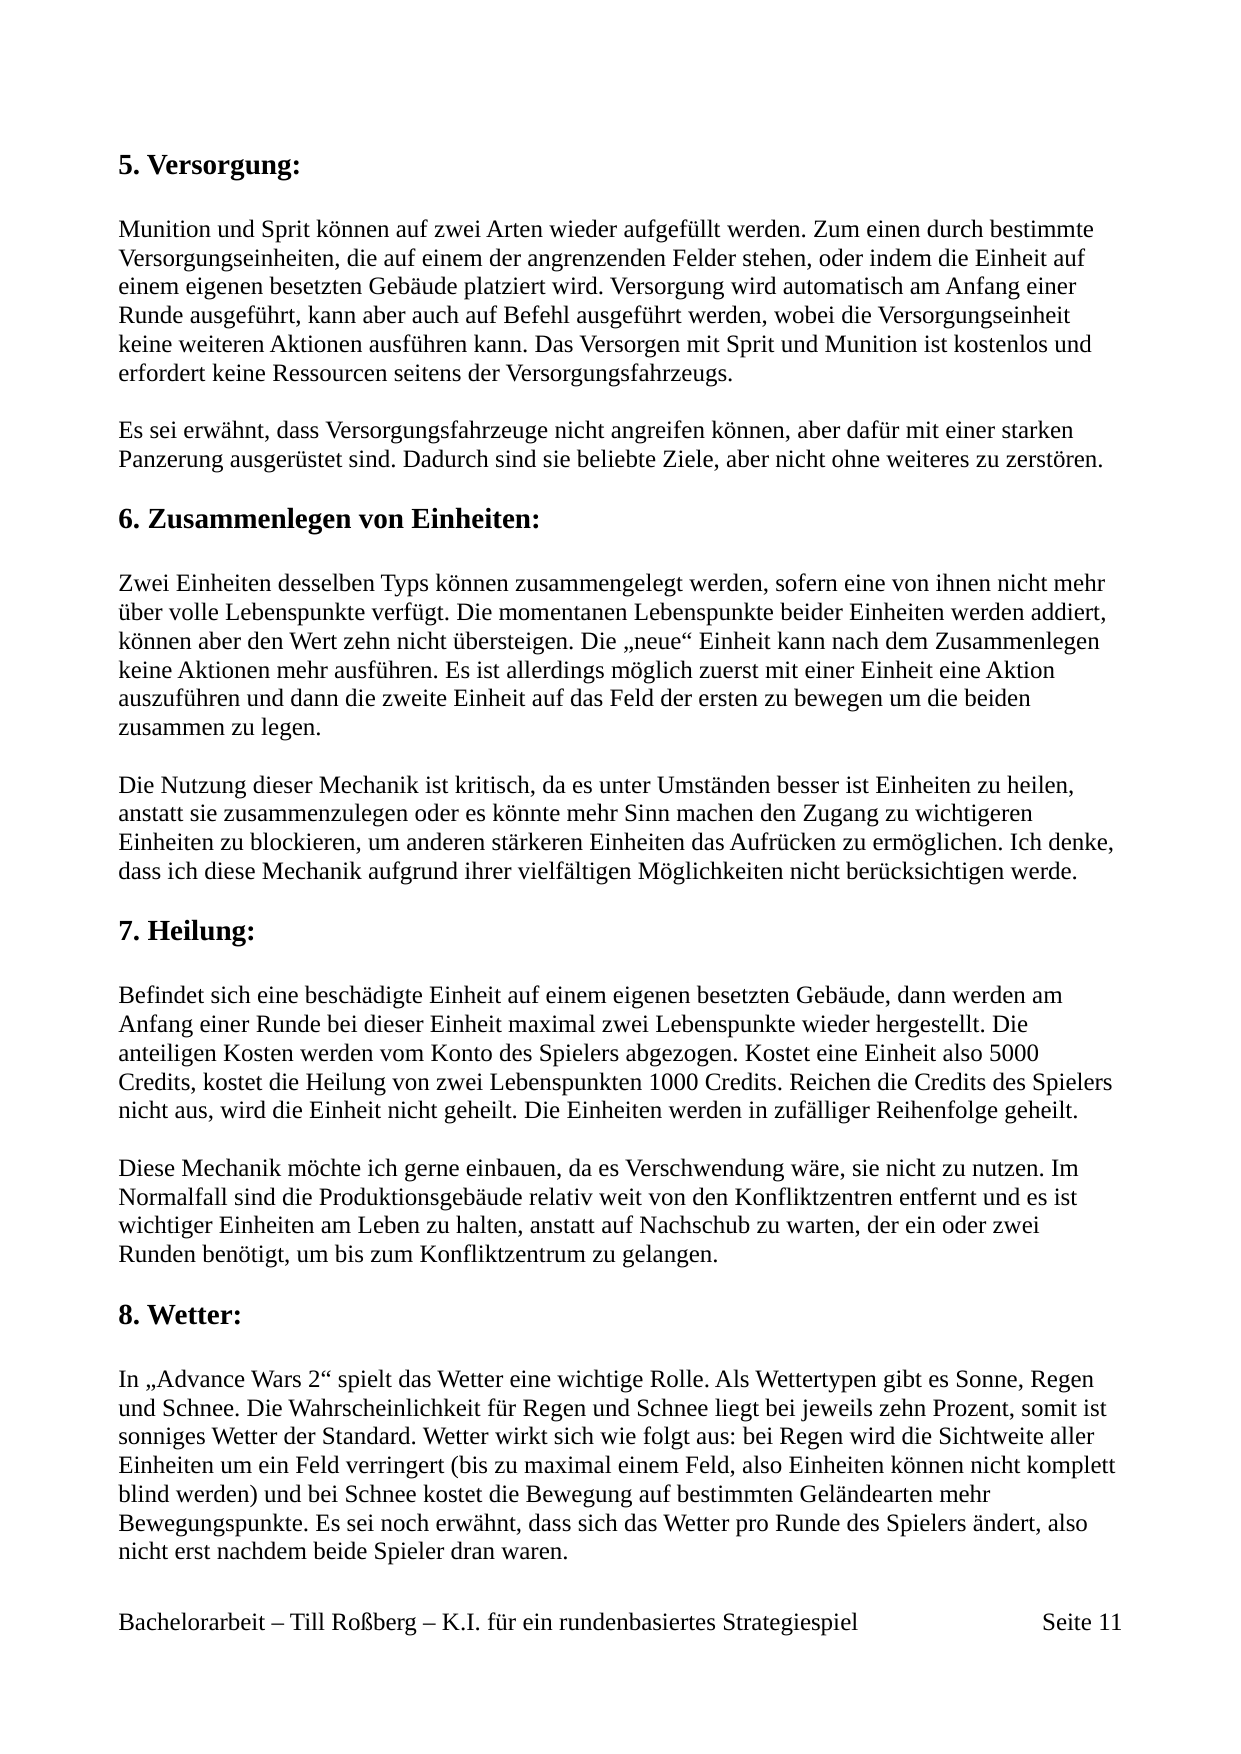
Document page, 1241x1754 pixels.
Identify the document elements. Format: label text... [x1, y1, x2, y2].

text Zwei Einheiten desselben Typs können zusammengelegt werden, sofern eine von ihnen nicht mehr über volle Lebenspunkte verfügt. Die momentanen Lebenspunkte beider Einheiten werden addiert, können aber den Wert zehn nicht übersteigen. Die „neue“ Einheit kann nach dem Zusammenlegen keine Aktionen mehr ausführen. Es ist allerdings möglich zuerst mit einer Einheit eine Aktion auszuführen und dann die zweite Einheit auf das Feld der ersten zu bewegen um die beiden zusammen zu legen. [118, 568, 1122, 741]
text Befindet sich eine beschädigte Einheit auf einem eigenen besetzten Gebäude, dann werden am Anfang einer Runde bei dieser Einheit maximal zwei Lebenspunkte wieder hergestellt. Die anteiligen Kosten werden vom Konto des Spielers abgezogen. Kostet eine Einheit also 5000 Credits, kostet die Heilung von zwei Lebenspunkten 1000 Credits. Reichen die Credits des Spielers nicht aus, wird die Einheit nicht geheilt. Die Einheiten werden in zufälliger Reihenfolge geheilt. [118, 981, 1122, 1124]
text In „Advance Wars 2“ spielt das Wetter eine wichtige Rolle. Als Wettertypen gibt es Sonne, Regen und Schnee. Die Wahrscheinlichkeit für Regen und Schnee liegt bei jeweils zehn Prozent, somit ist sonniges Wetter der Standard. Wetter wirkt sich wie folgt aus: bei Regen wird die Sichtweite aller Einheiten um ein Feld verringert (bis zu maximal einem Feld, also Einheiten können nicht komplett blind werden) und bei Schnee kostet die Bewegung auf bestimmten Geländearten mehr Bewegungspunkte. Es sei noch erwähnt, dass sich das Wetter pro Runde des Spielers ändert, also nicht erst nachdem beide Spieler dran waren. [118, 1364, 1122, 1565]
text 6. Zusammenlegen von Einheiten: [118, 501, 1122, 535]
text Diese Mechanik möchte ich gerne einbauen, da es Verschwendung wäre, sie nicht zu nutzen. Im Normalfall sind die Produktionsgebäude relativ weit von den Konfliktzentren entfernt und es ist wichtiger Einheiten am Leben zu halten, anstatt auf Nachschub zu warten, der ein oder zwei Runden benötigt, um bis zum Konfliktzentrum zu gelangen. [118, 1153, 1122, 1268]
text 7. Heilung: [118, 913, 1122, 947]
text Es sei erwähnt, dass Versorgungsfahrzeuge nicht angreifen können, aber dafür mit einer starken Panzerung ausgerüstet sind. Dadurch sind sie beliebte Ziele, aber nicht ohne weiteres zu zerstören. [118, 415, 1122, 473]
text Die Nutzung dieser Mechanik ist kritisch, da es unter Umständen besser ist Einheiten zu heilen, anstatt sie zusammenzulegen oder es könnte mehr Sinn machen den Zugang zu wichtigeren Einheiten zu blockieren, um anderen stärkeren Einheiten das Aufrücken zu ermöglichen. Ich denke, dass ich diese Mechanik aufgrund ihrer vielfältigen Möglichkeiten nicht berücksichtigen werde. [118, 770, 1122, 885]
text 8. Wetter: [118, 1297, 1122, 1330]
text Munition und Sprit können auf zwei Arten wieder aufgefüllt werden. Zum einen durch bestimmte Versorgungseinheiten, die auf einem der angrenzenden Felder stehen, oder indem die Einheit auf einem eigenen besetzten Gebäude platziert wird. Versorgung wird automatisch am Anfang einer Runde ausgeführt, kann aber auch auf Befehl ausgeführt werden, wobei die Versorgungseinheit keine weiteren Aktionen ausführen kann. Das Versorgen mit Sprit und Munition ist kostenlos und erfordert keine Ressourcen seitens der Versorgungsfahrzeugs. [118, 214, 1122, 386]
text 5. Versorgung: [118, 147, 1122, 180]
